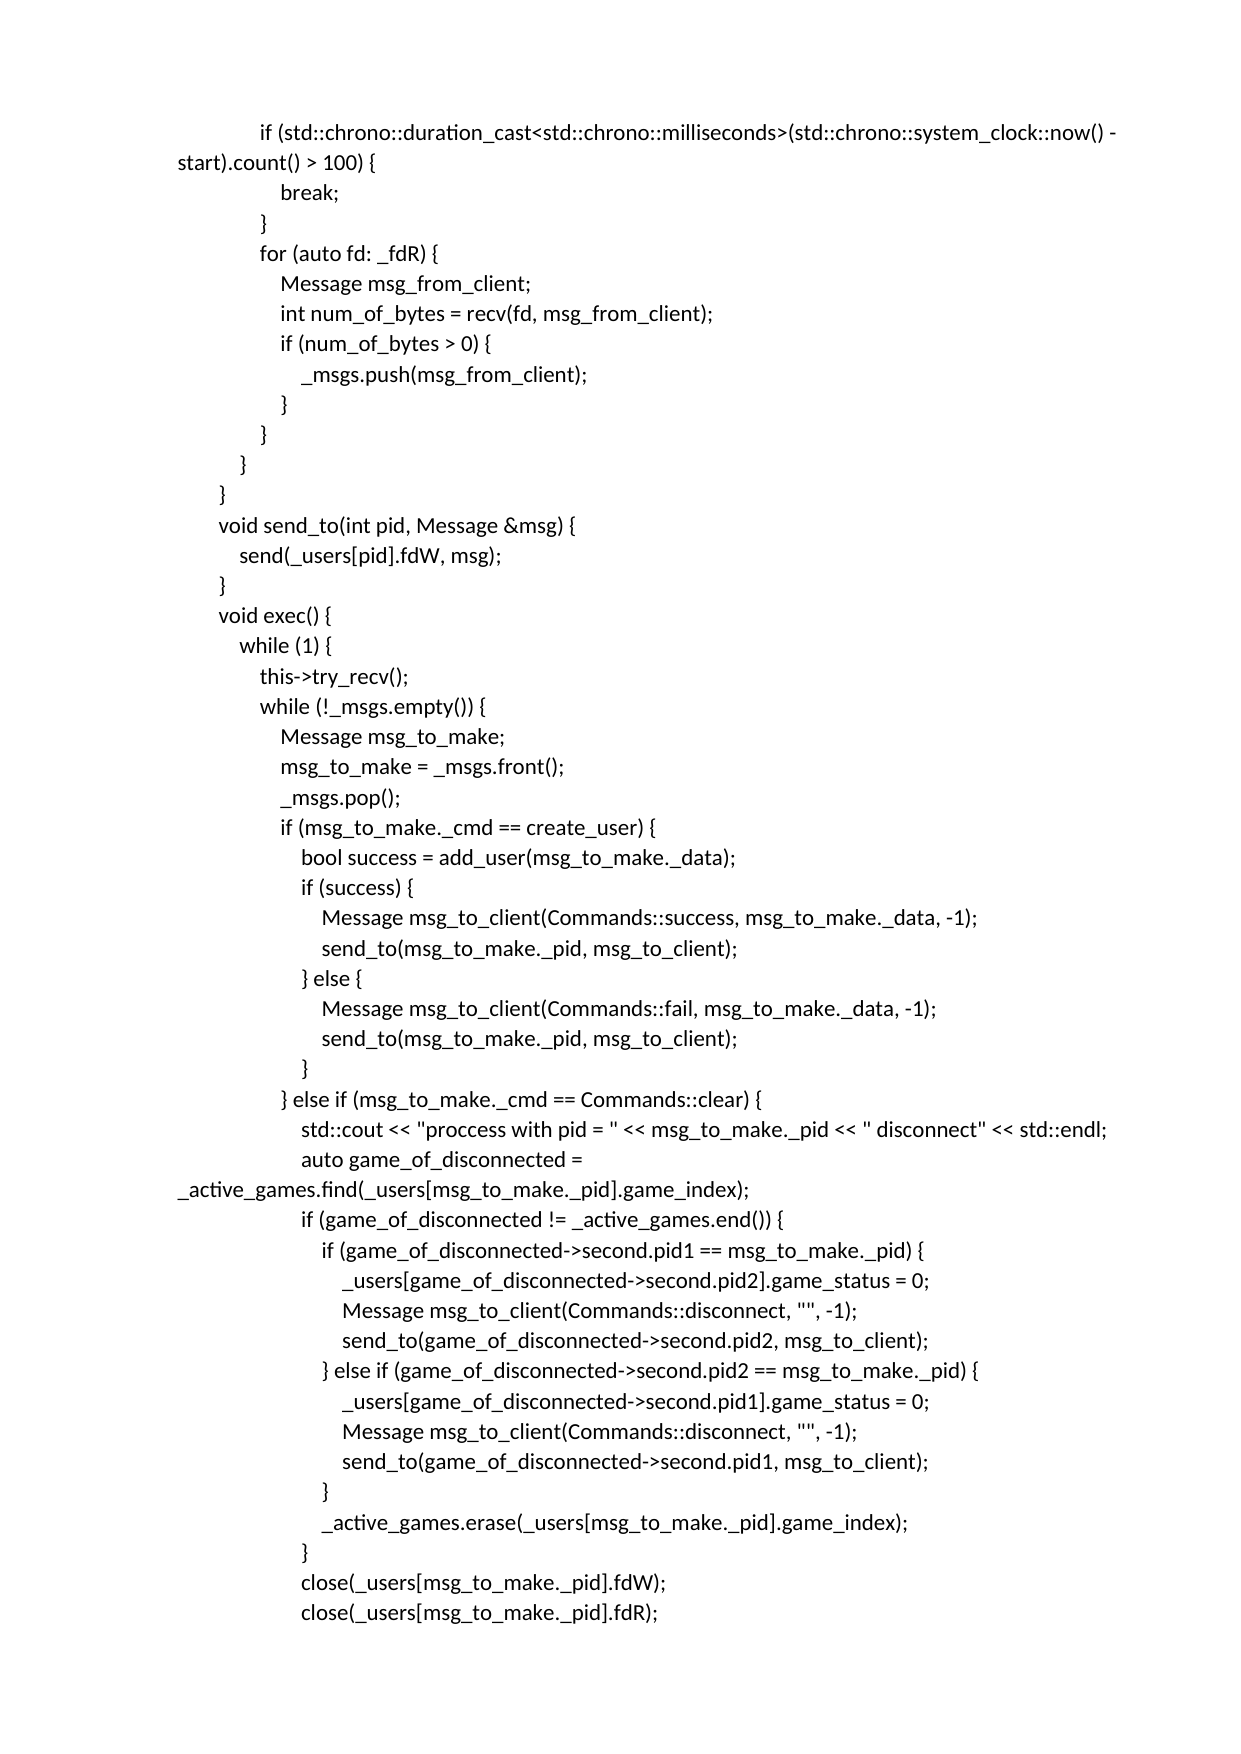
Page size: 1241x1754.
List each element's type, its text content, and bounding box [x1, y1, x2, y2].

text void send_to(int pid, Message &msg) { [177, 511, 1152, 539]
text if (std::chrono::duration_cast<std::chrono::milliseconds>(std::chrono::system_clock::now() - start).count() > 100) { [177, 118, 1152, 176]
text _msgs.pop(); [177, 783, 1152, 811]
text Message msg_to_make; [177, 722, 1152, 750]
text send_to(msg_to_make._pid, msg_to_client); [177, 934, 1152, 962]
text } else if (msg_to_make._cmd == Commands::clear) { [177, 1085, 1152, 1113]
text if (game_of_disconnected->second.pid1 == msg_to_make._pid) { [177, 1236, 1152, 1264]
text break; [177, 178, 1152, 207]
text while (1) { [177, 632, 1152, 660]
text if (success) { [177, 873, 1152, 901]
text _users[game_of_disconnected->second.pid2].game_status = 0; [177, 1266, 1152, 1294]
text int num_of_bytes = recv(fd, msg_from_client); [177, 299, 1152, 327]
text } [177, 1054, 1152, 1083]
text } [177, 420, 1152, 448]
text Message msg_to_client(Commands::disconnect, "", -1); [177, 1296, 1152, 1324]
text send_to(game_of_disconnected->second.pid2, msg_to_client); [177, 1326, 1152, 1354]
text send_to(game_of_disconnected->second.pid1, msg_to_client); [177, 1447, 1152, 1475]
text for (auto fd: _fdR) { [177, 239, 1152, 267]
text } [177, 1477, 1152, 1506]
text send(_users[pid].fdW, msg); [177, 541, 1152, 569]
text auto game_of_disconnected = _active_games.find(_users[msg_to_make._pid].game_index); [177, 1145, 1152, 1203]
text send_to(msg_to_make._pid, msg_to_client); [177, 1024, 1152, 1052]
text } [177, 390, 1152, 418]
text } [177, 571, 1152, 599]
text Message msg_to_client(Commands::fail, msg_to_make._data, -1); [177, 994, 1152, 1022]
text if (game_of_disconnected != _active_games.end()) { [177, 1206, 1152, 1234]
text _msgs.push(msg_from_client); [177, 360, 1152, 388]
text if (num_of_bytes > 0) { [177, 329, 1152, 358]
text Message msg_from_client; [177, 269, 1152, 297]
text if (msg_to_make._cmd == create_user) { [177, 813, 1152, 841]
text } else { [177, 964, 1152, 992]
text } else if (game_of_disconnected->second.pid2 == msg_to_make._pid) { [177, 1357, 1152, 1385]
text bool success = add_user(msg_to_make._data); [177, 843, 1152, 871]
text _users[game_of_disconnected->second.pid1].game_status = 0; [177, 1387, 1152, 1415]
text close(_users[msg_to_make._pid].fdW); [177, 1568, 1152, 1596]
text while (!_msgs.empty()) { [177, 692, 1152, 720]
text msg_to_make = _msgs.front(); [177, 752, 1152, 781]
text Message msg_to_client(Commands::disconnect, "", -1); [177, 1417, 1152, 1445]
text void exec() { [177, 601, 1152, 629]
text } [177, 450, 1152, 478]
text } [177, 209, 1152, 237]
text } [177, 481, 1152, 509]
text } [177, 1538, 1152, 1566]
text this->try_recv(); [177, 662, 1152, 690]
text std::cout << "proccess with pid = " << msg_to_make._pid << " disconnect" << std::endl; [177, 1115, 1152, 1143]
text _active_games.erase(_users[msg_to_make._pid].game_index); [177, 1508, 1152, 1536]
text close(_users[msg_to_make._pid].fdR); [177, 1598, 1152, 1626]
text Message msg_to_client(Commands::success, msg_to_make._data, -1); [177, 903, 1152, 932]
